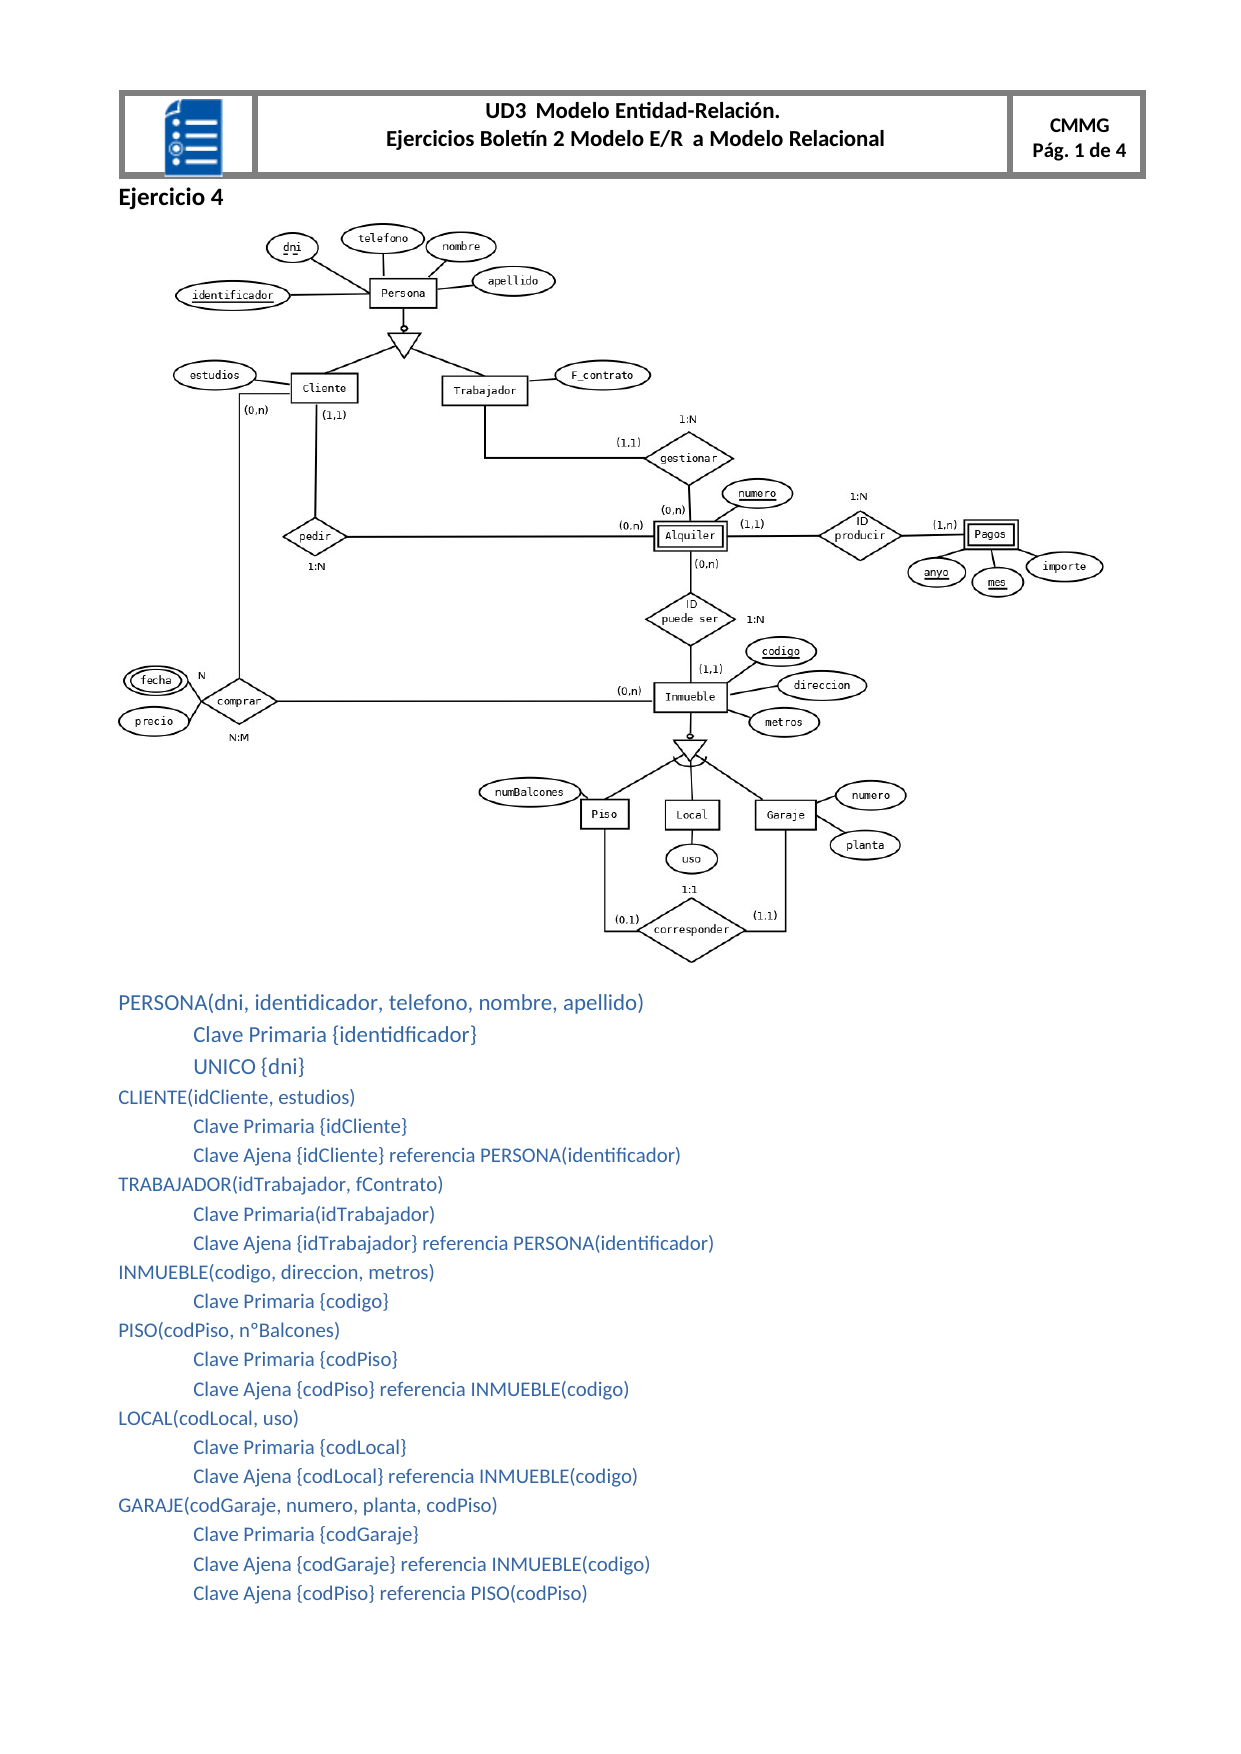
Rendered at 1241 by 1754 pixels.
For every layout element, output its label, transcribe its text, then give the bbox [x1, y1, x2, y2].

text Clave Ajena {idTrabajador} referencia PERSONA(identificador) [118, 1230, 1152, 1255]
picture [164, 99, 223, 177]
text Clave Ajena {codLocal} referencia INMUEBLE(codigo) [118, 1463, 1152, 1489]
text UNICO {dni} [118, 1052, 1152, 1080]
text Clave Primaria {identidficador} [118, 1020, 1152, 1048]
text LOCAL(codLocal, uso) [118, 1405, 1152, 1430]
text Clave Ajena {codPiso} referencia INMUEBLE(codigo) [118, 1376, 1152, 1401]
text Ejercicio 4 [118, 181, 1152, 212]
text TRABAJADOR(idTrabajador, fContrato) [118, 1172, 1152, 1197]
text Clave Primaria {idCliente} [118, 1113, 1152, 1139]
text PISO(codPiso, nºBalcones) [118, 1317, 1152, 1343]
text Clave Ajena {idCliente} referencia PERSONA(identificador) [118, 1142, 1152, 1168]
text PERSONA(dni, identidicador, telefono, nombre, apellido) [118, 988, 1152, 1016]
text INMUEBLE(codigo, direccion, metros) [118, 1259, 1152, 1284]
text GARAJE(codGaraje, numero, planta, codPiso) [118, 1492, 1152, 1518]
text Clave Primaria {codigo} [118, 1288, 1152, 1314]
text Clave Primaria(idTrabajador) [118, 1201, 1152, 1226]
picture [118, 223, 1104, 963]
text Clave Ajena {codPiso} referencia PISO(codPiso) [118, 1580, 1152, 1605]
text Clave Primaria {codLocal} [118, 1434, 1152, 1459]
text Clave Ajena {codGaraje} referencia INMUEBLE(codigo) [118, 1551, 1152, 1576]
text CLIENTE(idCliente, estudios) [118, 1084, 1152, 1109]
text Clave Primaria {codPiso} [118, 1347, 1152, 1372]
text Clave Primaria {codGaraje} [118, 1522, 1152, 1547]
